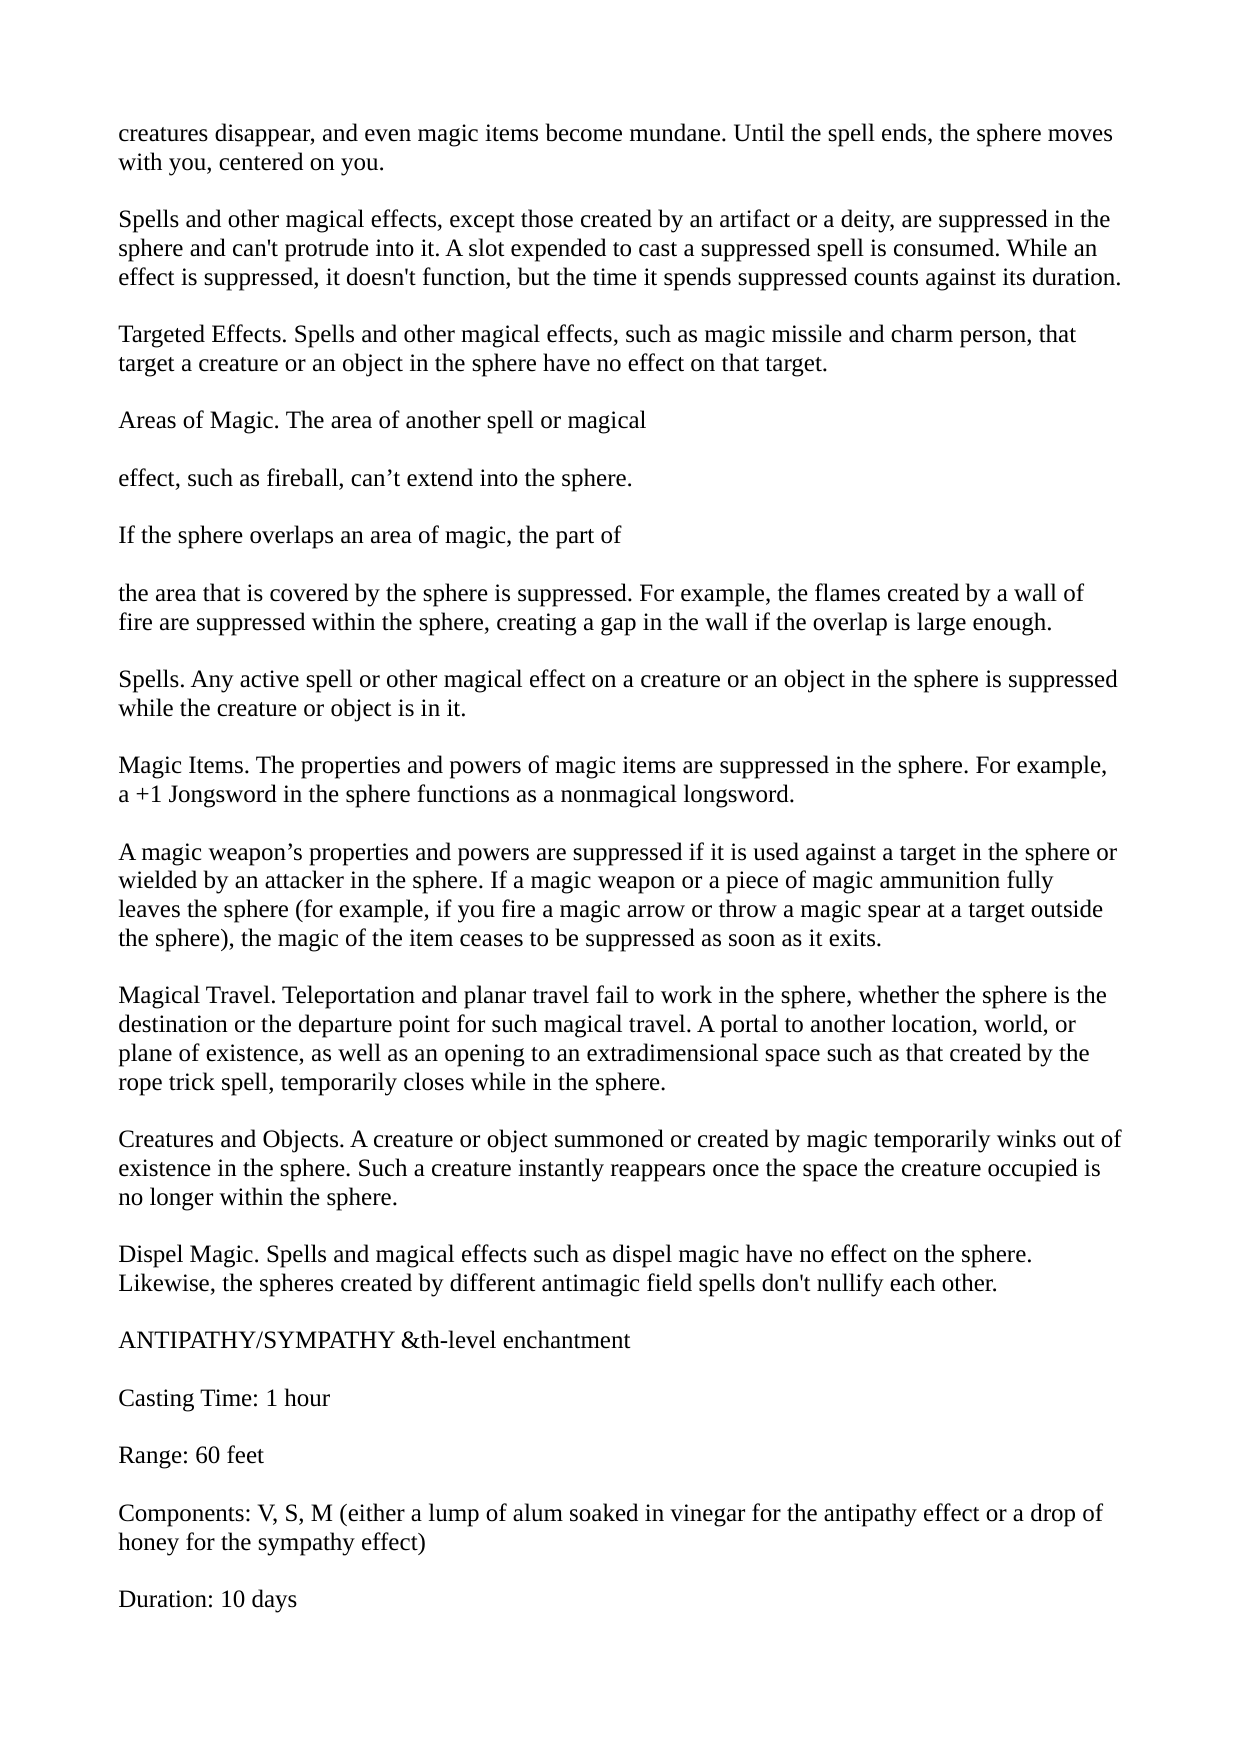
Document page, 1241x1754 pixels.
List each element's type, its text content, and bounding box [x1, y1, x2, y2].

text Spells and other magical effects, except those created by an artifact or a deity, are suppressed in the sphere and can't protrude into it. A slot expended to cast a suppressed spell is consumed. While an effect is suppressed, it doesn't function, but the time it spends suppressed counts against its duration. [118, 204, 1122, 291]
text Targeted Effects. Spells and other magical effects, such as magic missile and charm person, that target a creature or an object in the sphere have no effect on that target. [118, 319, 1122, 377]
text Areas of Magic. The area of another spell or magical [118, 406, 1122, 434]
text creatures disappear, and even magic items become mundane. Until the spell ends, the sphere moves with you, centered on you. [118, 118, 1122, 176]
text ANTIPATHY/SYMPATHY &th-level enchantment [118, 1326, 1122, 1354]
text Magical Travel. Teleportation and planar travel fail to work in the sphere, whether the sphere is the destination or the departure point for such magical travel. A portal to another location, world, or plane of existence, as well as an opening to an extradimensional space such as that created by the rope trick spell, temporarily closes while in the sphere. [118, 981, 1122, 1096]
text Range: 60 feet [118, 1441, 1122, 1469]
text Magic Items. The properties and powers of magic items are suppressed in the sphere. For example, a +1 Jongsword in the sphere functions as a nonmagical longsword. [118, 751, 1122, 808]
text the area that is covered by the sphere is suppressed. For example, the flames created by a wall of fire are suppressed within the sphere, creating a gap in the wall if the overlap is large enough. [118, 578, 1122, 636]
text Spells. Any active spell or other magical effect on a creature or an object in the sphere is suppressed while the creature or object is in it. [118, 664, 1122, 722]
text Creatures and Objects. A creature or object summoned or created by magic temporarily winks out of existence in the sphere. Such a creature instantly reappears once the space the creature occupied is no longer within the sphere. [118, 1124, 1122, 1211]
text A magic weapon’s properties and powers are suppressed if it is used against a target in the sphere or wielded by an attacker in the sphere. If a magic weapon or a piece of magic ammunition fully leaves the sphere (for example, if you fire a magic arrow or throw a magic spear at a target outside the sphere), the magic of the item ceases to be suppressed as soon as it exits. [118, 837, 1122, 952]
text effect, such as fireball, can’t extend into the sphere. [118, 463, 1122, 492]
text Casting Time: 1 hour [118, 1383, 1122, 1412]
text Dispel Magic. Spells and magical effects such as dispel magic have no effect on the sphere. Likewise, the spheres created by different antimagic field spells don't nullify each other. [118, 1239, 1122, 1297]
text Components: V, S, M (either a lump of alum soaked in vinegar for the antipathy effect or a drop of honey for the sympathy effect) [118, 1498, 1122, 1556]
text Duration: 10 days [118, 1584, 1122, 1613]
text If the sphere overlaps an area of magic, the part of [118, 521, 1122, 549]
